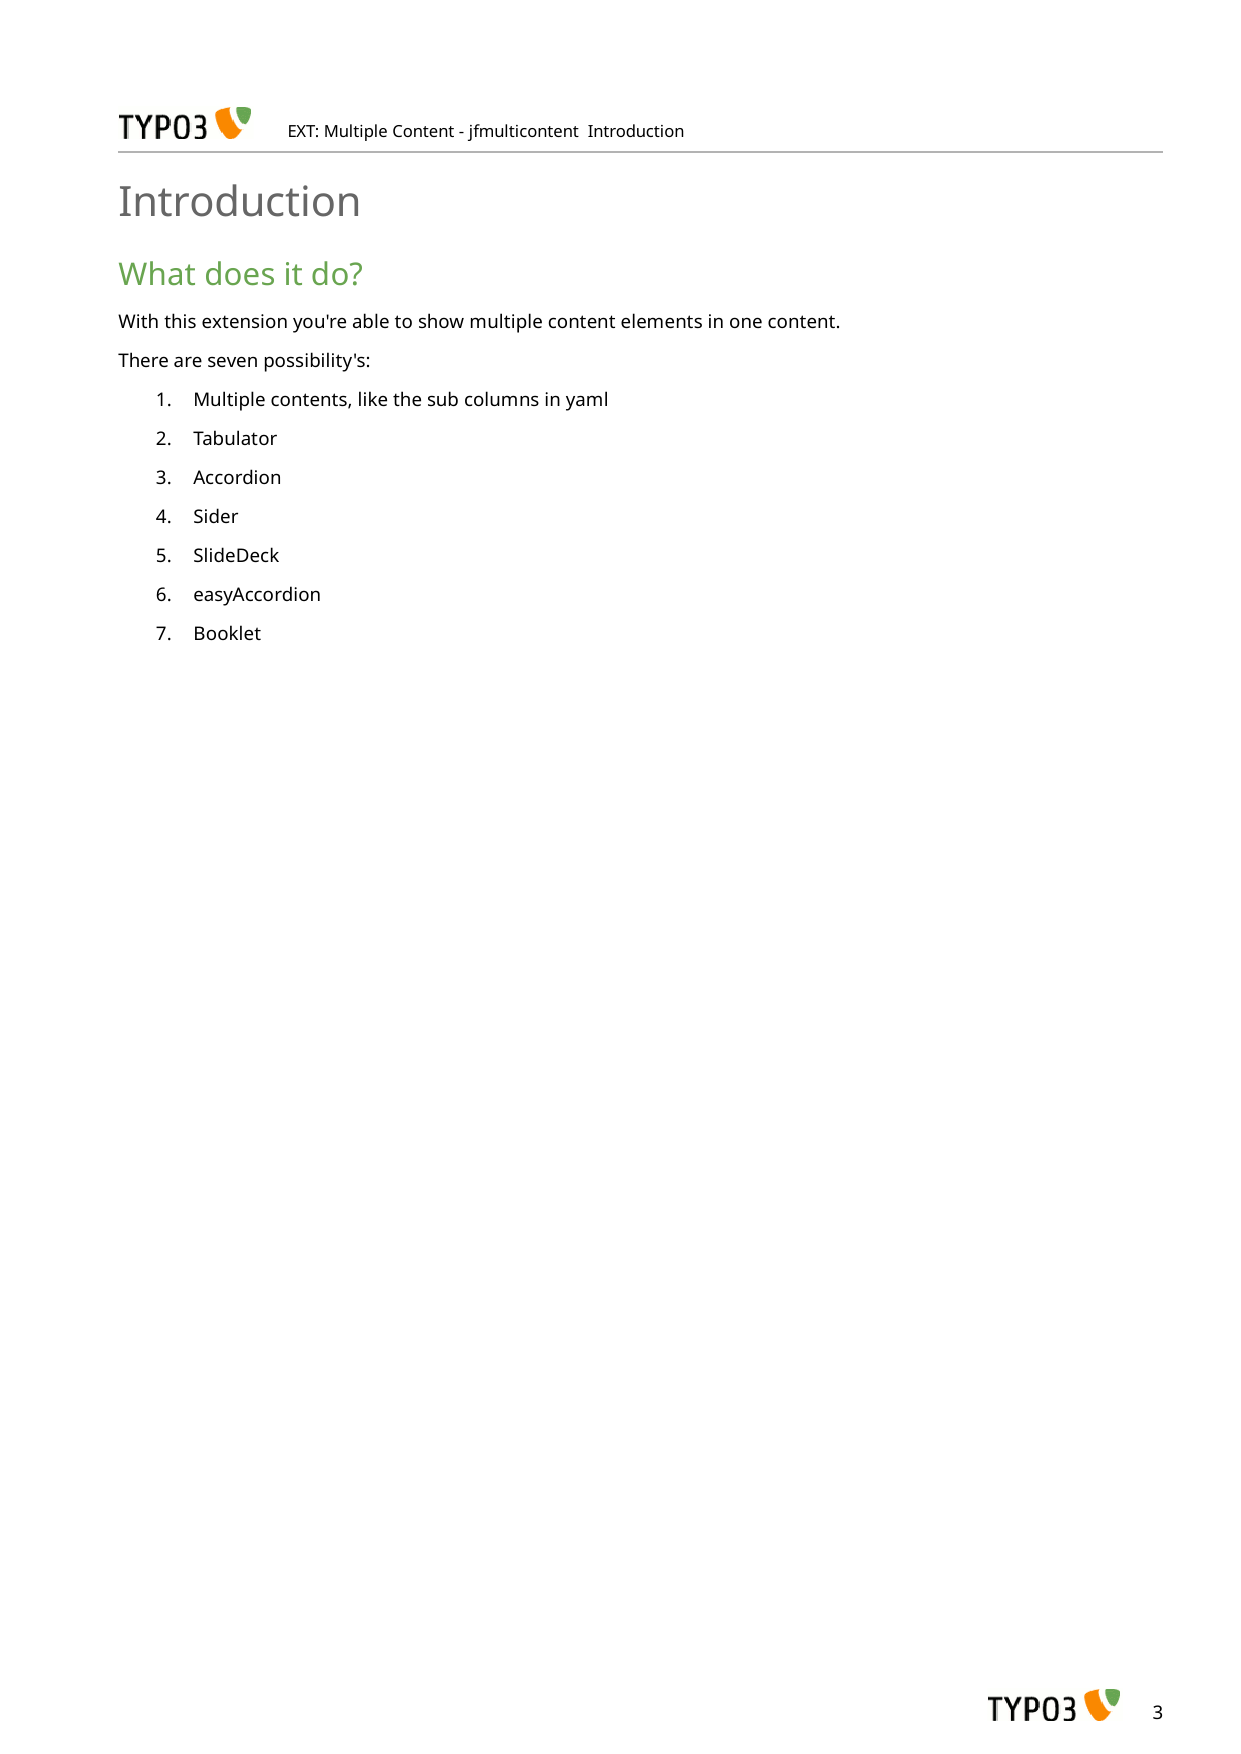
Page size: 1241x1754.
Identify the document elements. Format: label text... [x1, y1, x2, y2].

picture [987, 1688, 1123, 1721]
list SlideDeck [156, 542, 1163, 568]
subtitle Introduction [118, 172, 1163, 228]
list easyAccordion [156, 581, 1163, 607]
list Multiple contents, like the sub columns in yaml [156, 386, 1163, 412]
list Booklet [156, 620, 1163, 646]
picture [118, 106, 254, 139]
subtitle What does it do? [118, 252, 1163, 294]
list Accordion [156, 464, 1163, 490]
list There are seven possibility's: [118, 347, 1163, 373]
list With this extension you're able to show multiple content elements in one content. [118, 308, 1163, 334]
list Tabulator [156, 425, 1163, 451]
list Sider [156, 503, 1163, 529]
